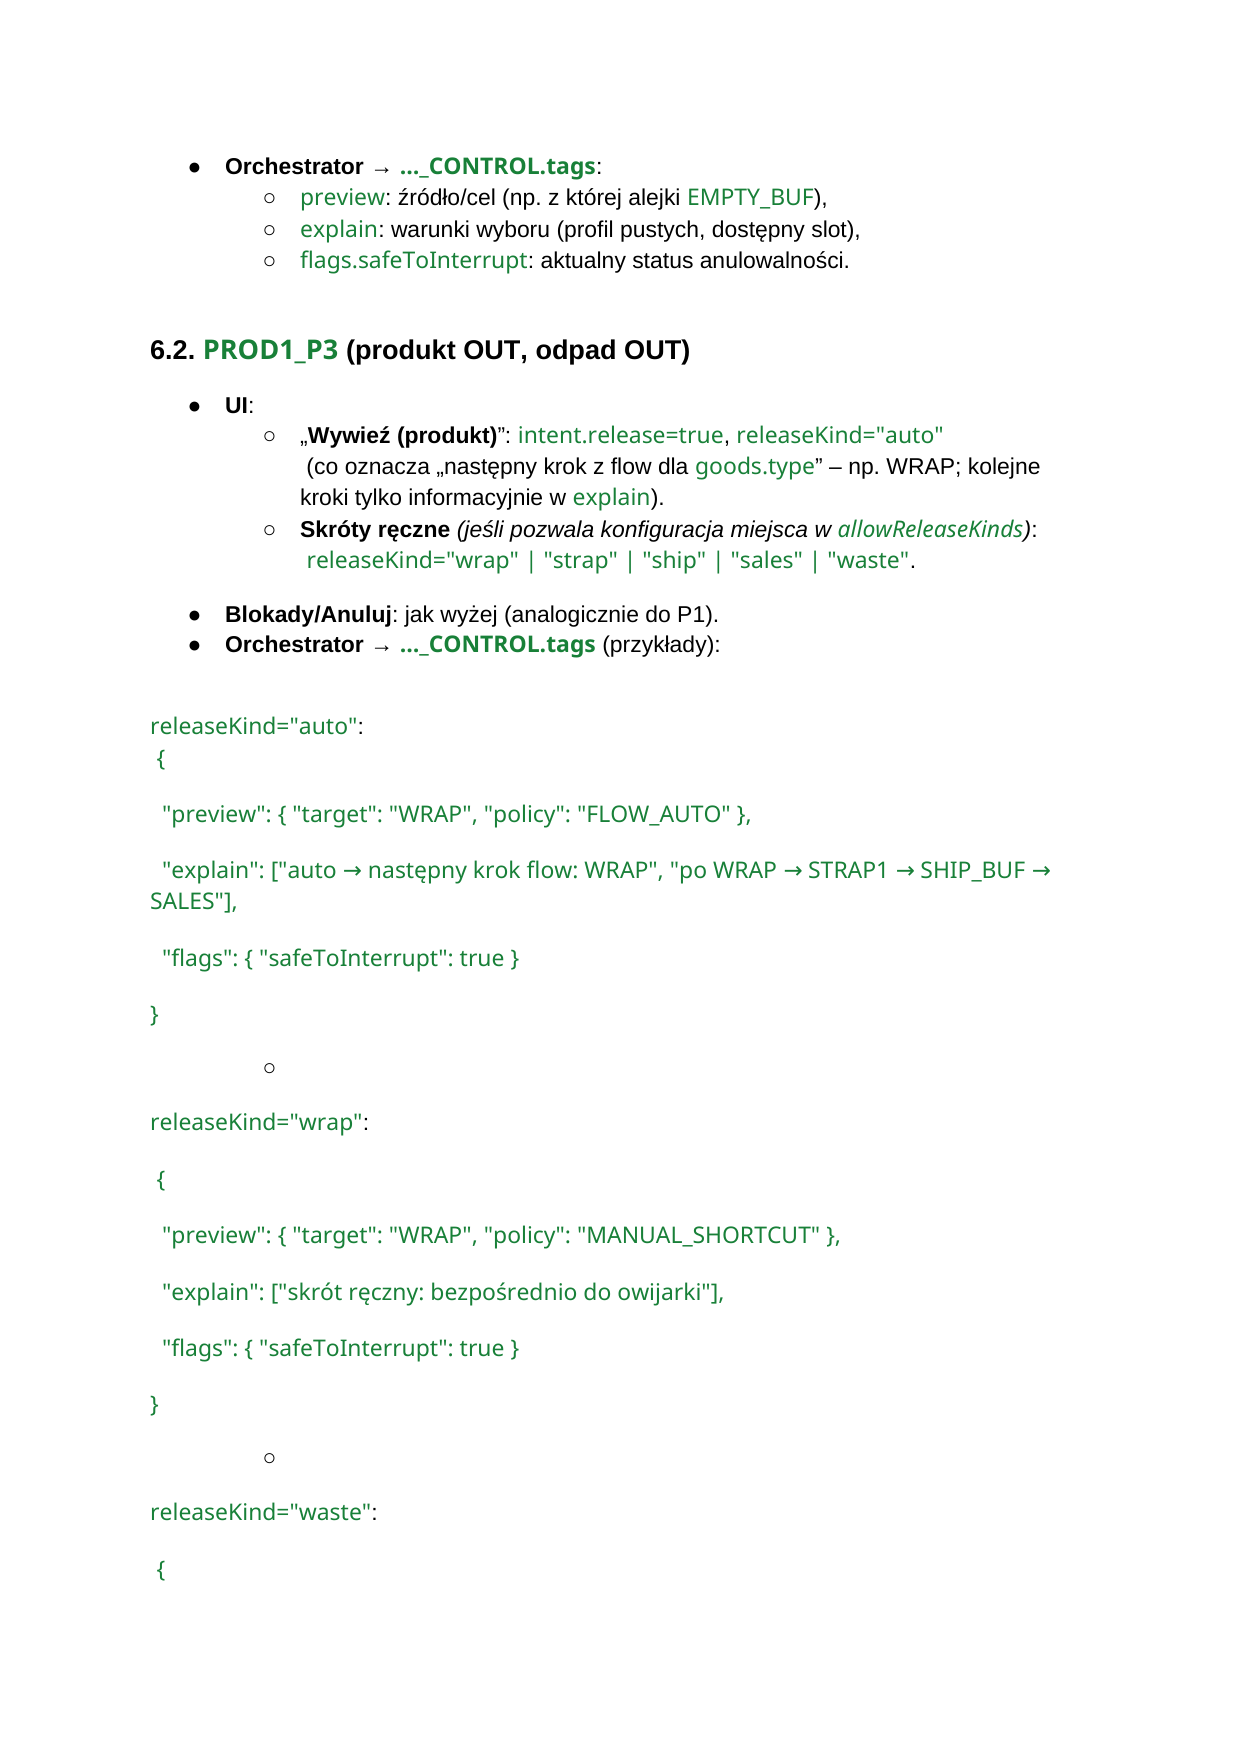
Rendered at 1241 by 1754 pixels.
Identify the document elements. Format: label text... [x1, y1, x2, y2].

text "preview": { "target": "WRAP", "policy": "FLOW_AUTO" }, [150, 798, 1090, 829]
text "flags": { "safeToInterrupt": true } [150, 1332, 1090, 1363]
list Orchestrator → …_CONTROL.tags (przykłady): [187, 628, 1090, 685]
text } [150, 1388, 1090, 1419]
list UI: [187, 392, 1090, 419]
text releaseKind="waste": { [150, 1496, 1090, 1584]
text "preview": { "target": "WRAP", "policy": "MANUAL_SHORTCUT" }, [150, 1219, 1090, 1251]
text "explain": ["auto → następny krok flow: WRAP", "po WRAP → STRAP1 → SHIP_BUF → SALES"], [150, 854, 1090, 917]
text "flags": { "safeToInterrupt": true } [150, 942, 1090, 973]
list Skróty ręczne (jeśli pozwala konfiguracja miejsca w allowReleaseKinds): releaseKind="wrap" | "strap" | "ship" | "sales" | "waste". [262, 512, 1090, 601]
list flags.safeToInterrupt: aktualny status anulowalności. [262, 244, 1090, 301]
subtitle 6.2. PROD1_P3 (produkt OUT, odpad OUT) [150, 331, 1090, 367]
list Orchestrator → …_CONTROL.tags: [187, 150, 1090, 181]
list Blokady/Anuluj: jak wyżej (analogicznie do P1). [187, 601, 1090, 628]
list explain: warunki wyboru (profil pustych, dostępny slot), [262, 212, 1090, 244]
text releaseKind="auto": { [150, 710, 1090, 773]
text releaseKind="wrap": { [150, 1105, 1090, 1194]
text } [150, 998, 1090, 1029]
list „Wywieź (produkt)”: intent.release=true, releaseKind="auto" (co oznacza „następny krok z flow dla goods.type” – np. WRAP; kolejne kroki tylko informacyjnie w explain). [262, 419, 1090, 512]
list preview: źródło/cel (np. z której alejki EMPTY_BUF), [262, 181, 1090, 212]
text "explain": ["skrót ręczny: bezpośrednio do owijarki"], [150, 1276, 1090, 1307]
